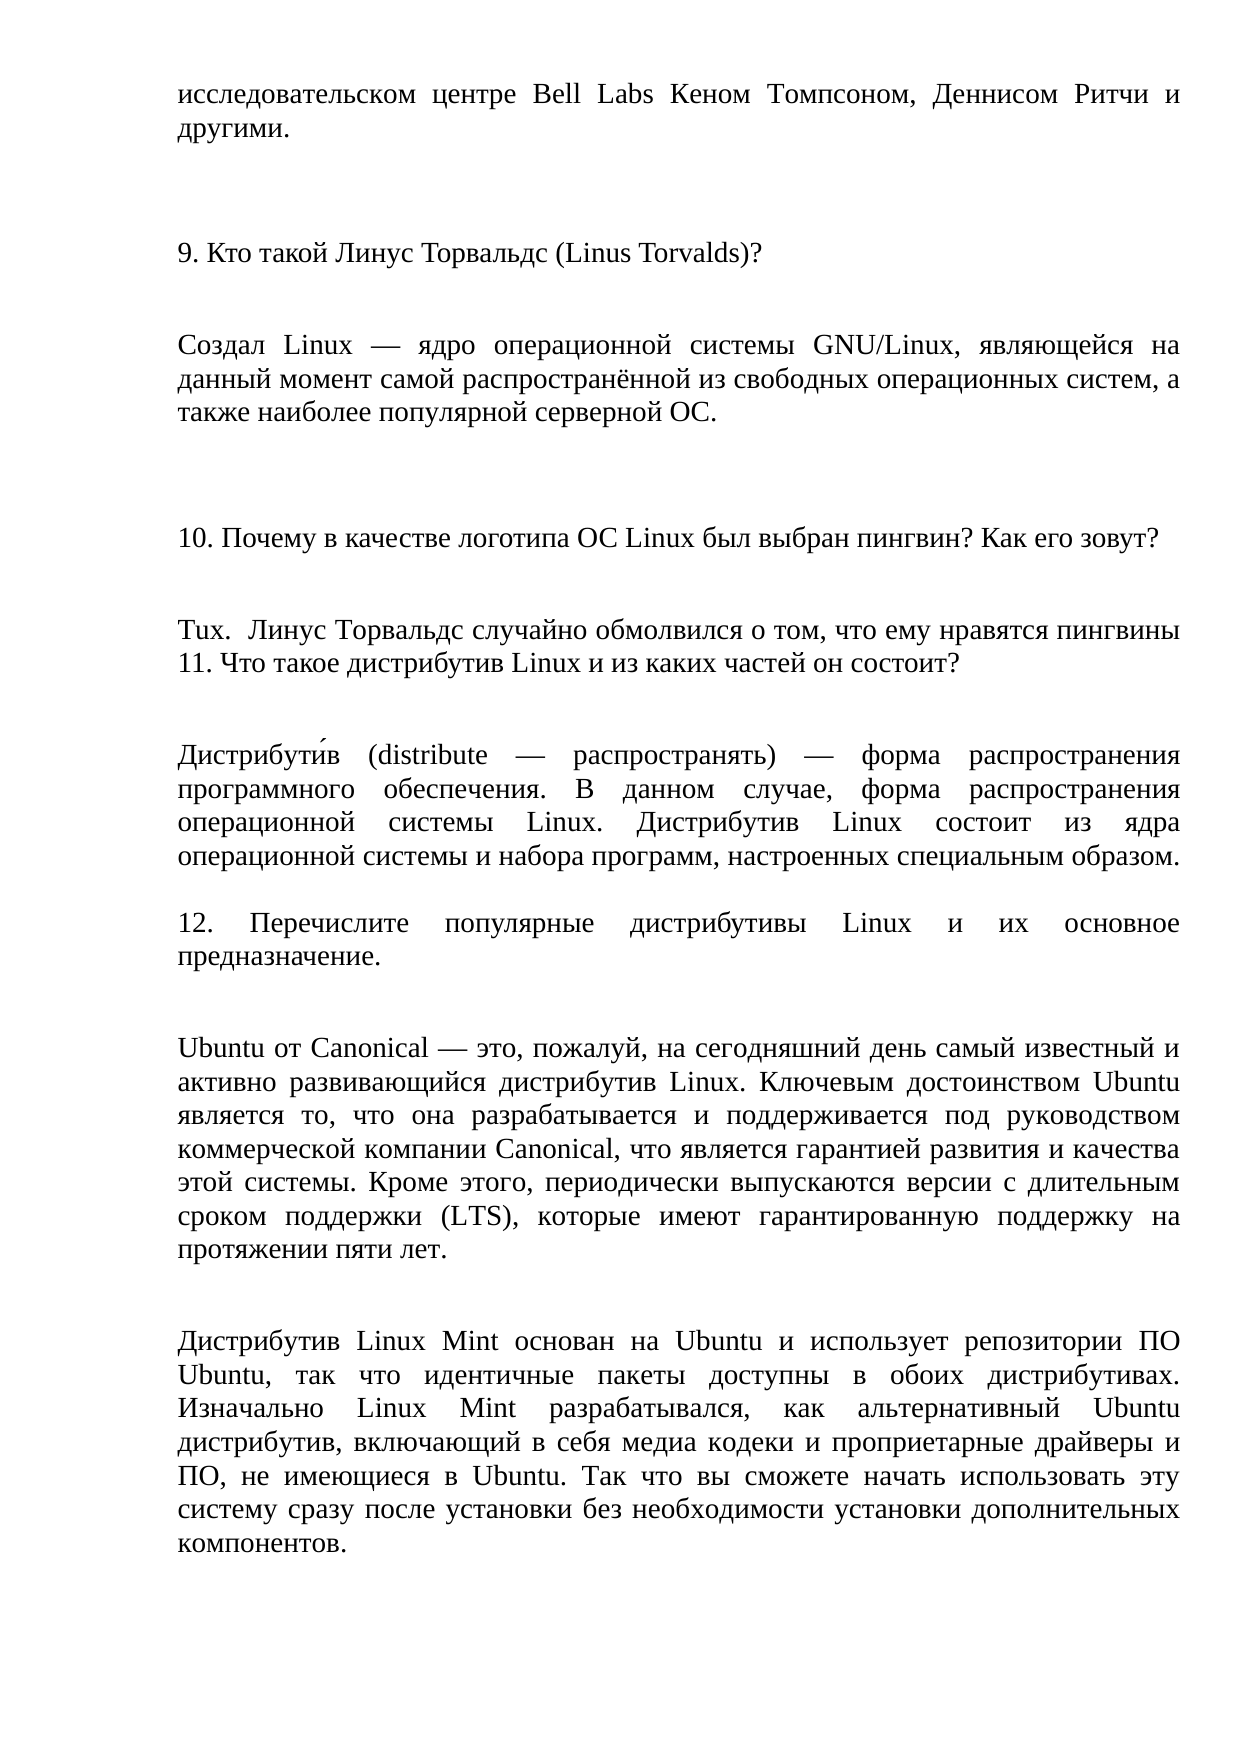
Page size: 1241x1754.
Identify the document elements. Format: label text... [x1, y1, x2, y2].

text 10. Почему в качестве логотипа ОС Linux был выбран пингвин? Как его зовут? [177, 486, 1181, 553]
text Дистрибути́в (distribute — распространять) — форма распространения программного обеспечения. В данном случае, форма распространения операционной системы Linux. Дистрибутив Linux состоит из ядра операционной системы и набора программ, настроенных специальным образом. 12. Перечислите популярные дистрибутивы Linux и их основное предназначение. [177, 737, 1181, 972]
text Ubuntu от Canonical — это, пожалуй, на сегодняшний день самый известный и активно развивающийся дистрибутив Linux. Ключевым достоинством Ubuntu является то, что она разрабатывается и поддерживается под руководством коммерческой компании Canonical, что является гарантией развития и качества этой системы. Кроме этого, периодически выпускаются версии с длительным сроком поддержки (LTS), которые имеют гарантированную поддержку на протяжении пяти лет. [177, 1030, 1181, 1265]
text Создал Linux — ядро операционной системы GNU/Linux, являющейся на данный момент самой распространённой из свободных операционных систем, а также наиболее популярной серверной ОС. [177, 327, 1181, 428]
text Дистрибутив Linux Mint основан на Ubuntu и использует репозитории ПО Ubuntu, так что идентичные пакеты доступны в обоих дистрибутивах. Изначально Linux Mint разрабатывался, как альтернативный Ubuntu дистрибутив, включающий в себя медиа кодеки и проприетарные драйверы и ПО, не имеющиеся в Ubuntu. Так что вы сможете начать использовать эту систему сразу после установки без необходимости установки дополнительных компонентов. [177, 1323, 1181, 1558]
text исследовательском центре Bell Labs Кеном Томпсоном, Деннисом Ритчи и другими. [177, 77, 1181, 144]
text Tux. Линус Торвальдс случайно обмолвился о том, что ему нравятся пингвины 11. Что такое дистрибутив Linux и из каких частей он состоит? [177, 612, 1181, 679]
text 9. Кто такой Линус Торвальдс (Linus Torvalds)? [177, 202, 1181, 269]
